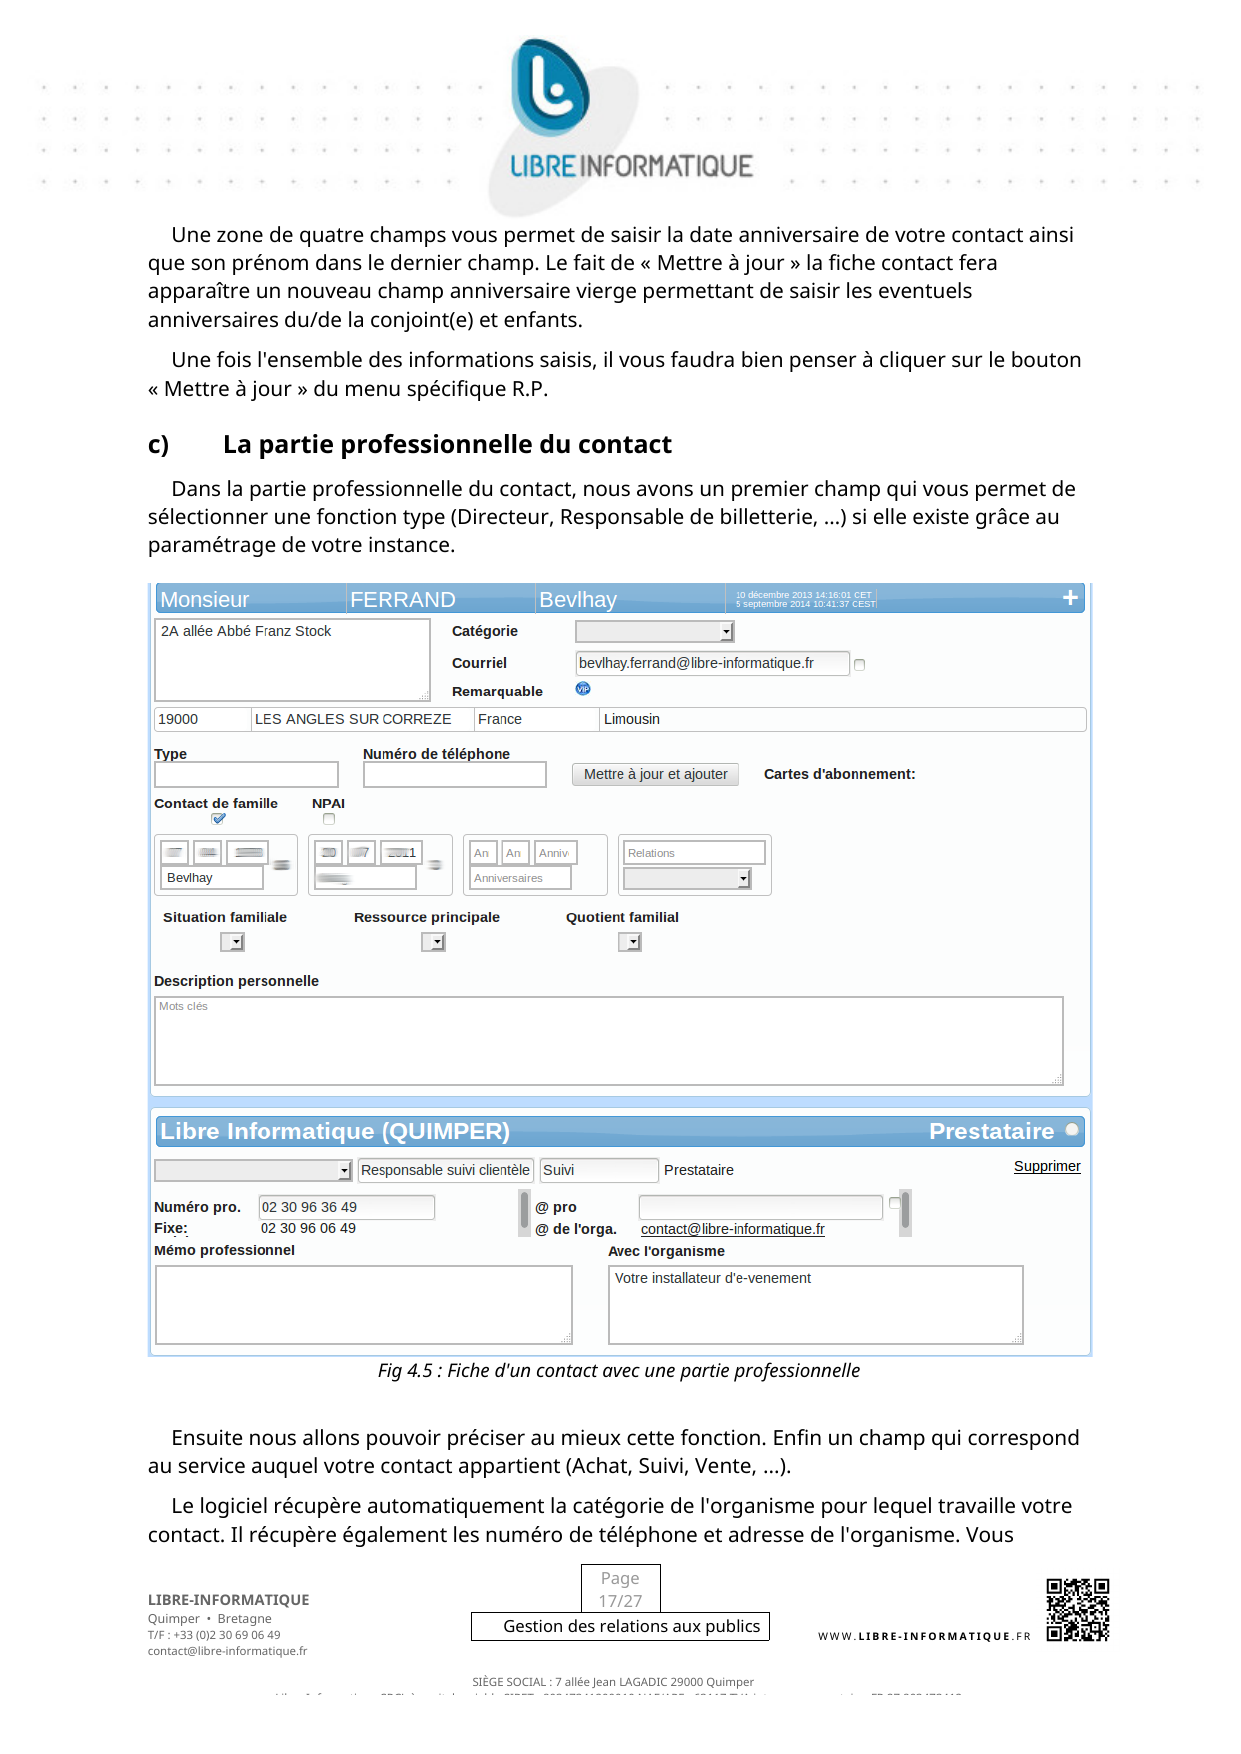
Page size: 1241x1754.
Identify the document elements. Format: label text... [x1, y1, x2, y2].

picture [27, 35, 1213, 220]
subtitle La partie professionnelle du contact [148, 427, 1093, 461]
text Une fois l'ensemble des informations saisis, il vous faudra bien penser à cliquer sur le bouton « Mettre à jour » du menu spécifique R.P. [148, 345, 1093, 402]
picture [147, 583, 1093, 1357]
text Ensuite nous allons pouvoir préciser au mieux cette fonction. Enfin un champ qui correspond au service auquel votre contact appartient (Achat, Suivi, Vente, ...). [148, 1423, 1093, 1479]
text Une zone de quatre champs vous permet de saisir la date anniversaire de votre contact ainsi que son prénom dans le dernier champ. Le fait de « Mettre à jour » la fiche contact fera apparaître un nouveau champ anniversaire vierge permettant de saisir les eventuels anniversaires du/de la conjoint(e) et enfants. [148, 220, 1093, 333]
text Dans la partie professionnelle du contact, nous avons un premier champ qui vous permet de sélectionner une fonction type (Directeur, Responsable de billetterie, …) si elle existe grâce au paramétrage de votre instance. [148, 474, 1093, 559]
text Le logiciel récupère automatiquement la catégorie de l'organisme pour lequel travaille votre contact. Il récupère également les numéro de téléphone et adresse de l'organisme. Vous [148, 1491, 1093, 1548]
text Fig 4.5 : Fiche d'un contact avec une partie professionnelle [148, 1357, 1093, 1382]
picture [1036, 1568, 1120, 1652]
